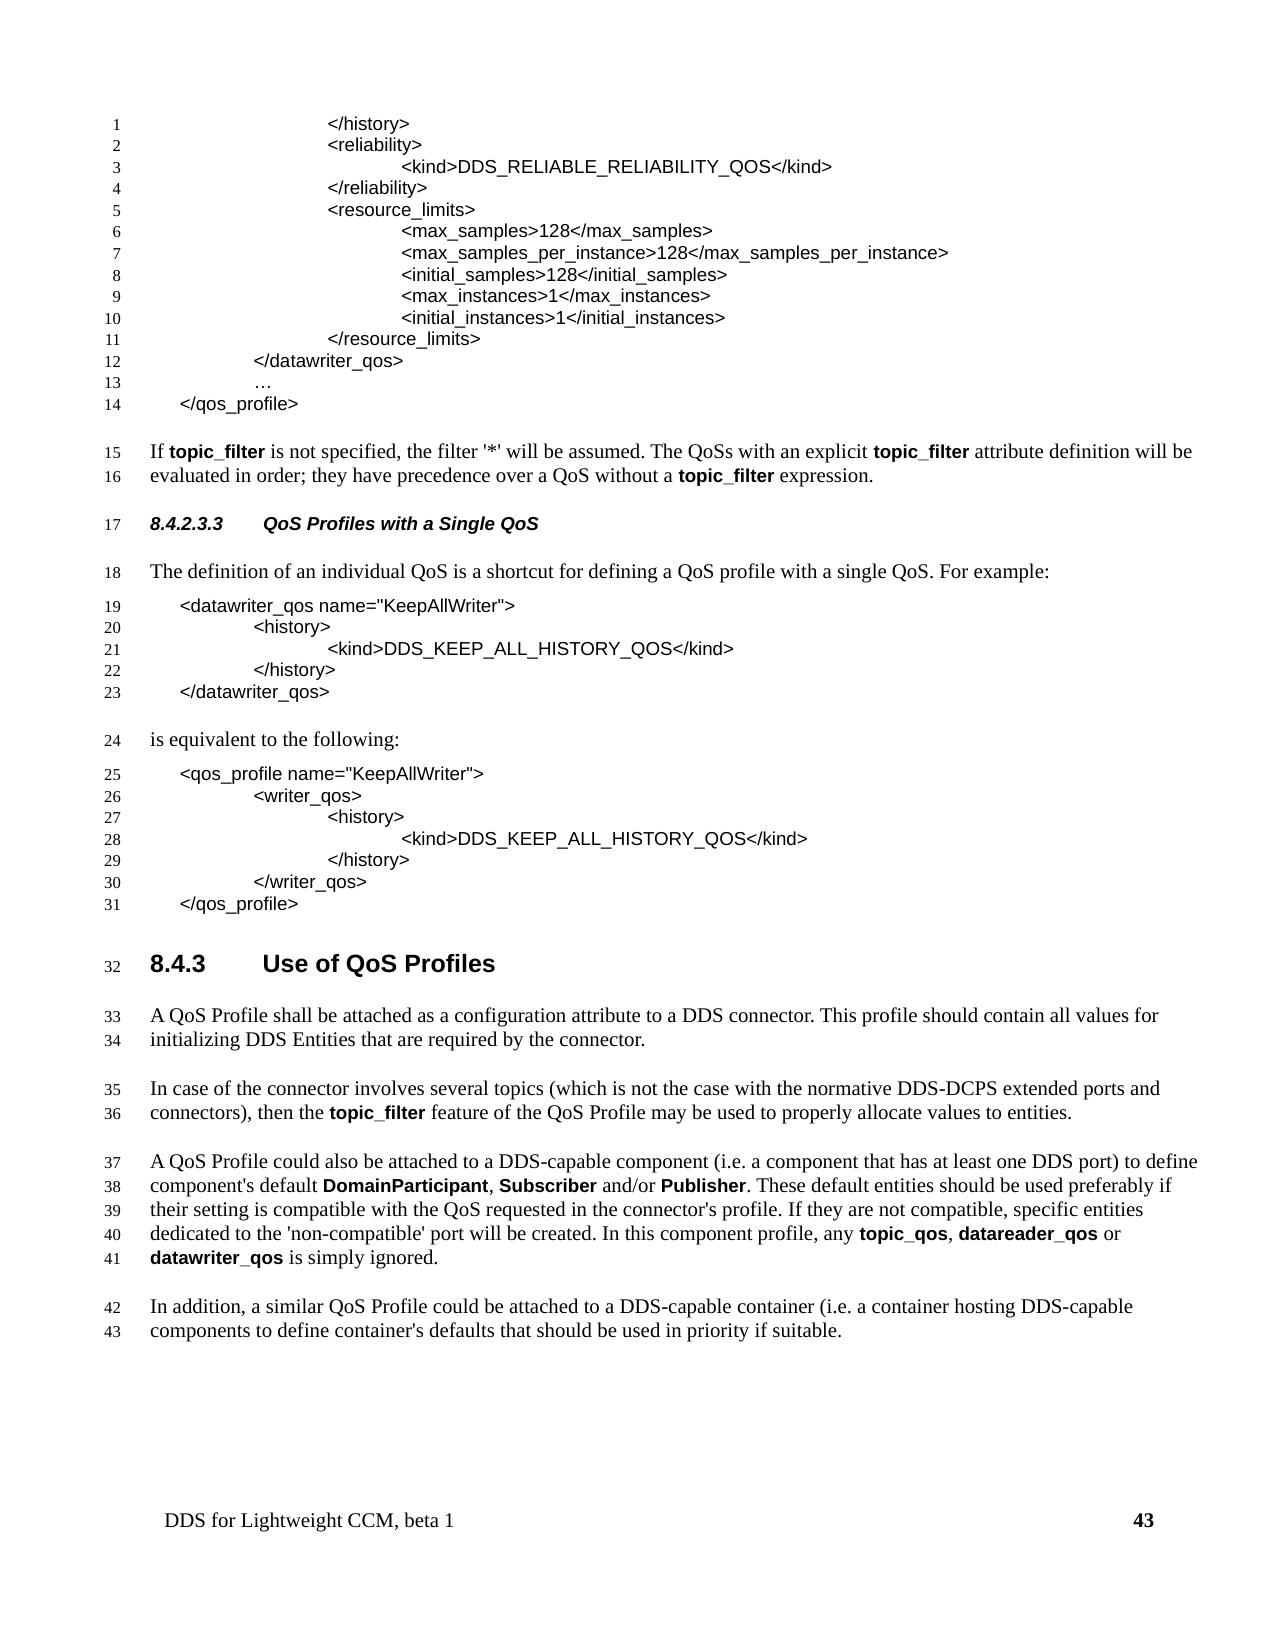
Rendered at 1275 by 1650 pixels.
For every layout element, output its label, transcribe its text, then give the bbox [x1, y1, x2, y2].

text </datawriter_qos> [179, 350, 1200, 371]
text is equivalent to the following: [150, 727, 1200, 751]
text </history> [179, 659, 1200, 681]
text </datawriter_qos> [179, 681, 1200, 702]
text <history> [179, 616, 1200, 638]
text <datawriter_qos name="KeepAllWriter"> [179, 594, 1200, 616]
text </reliability> [179, 177, 1200, 199]
text <max_samples>128</max_samples> [179, 220, 1200, 242]
text </writer_qos> [179, 871, 1200, 892]
text <initial_samples>128</initial_samples> [179, 263, 1200, 285]
subtitle QoS Profiles with a Single QoS [150, 512, 1200, 534]
text </history> [179, 849, 1200, 871]
text </qos_profile> [179, 393, 1200, 414]
text <kind>DDS_KEEP_ALL_HISTORY_QOS</kind> [179, 638, 1200, 659]
text The definition of an individual QoS is a shortcut for defining a QoS profile with a single QoS. For example: [150, 559, 1200, 583]
text In addition, a similar QoS Profile could be attached to a DDS-capable container (i.e. a container hosting DDS-capable components to define container's defaults that should be used in priority if suitable. [150, 1294, 1200, 1342]
text … [179, 371, 1200, 393]
text </history> [179, 112, 1200, 134]
text <kind>DDS_RELIABLE_RELIABILITY_QOS</kind> [179, 156, 1200, 177]
subtitle Use of QoS Profiles [150, 949, 1200, 978]
text <kind>DDS_KEEP_ALL_HISTORY_QOS</kind> [179, 828, 1200, 849]
text <history> [179, 806, 1200, 828]
text <qos_profile name="KeepAllWriter"> [179, 763, 1200, 784]
text <max_samples_per_instance>128</max_samples_per_instance> [179, 242, 1200, 263]
text <reliability> [179, 134, 1200, 156]
text A QoS Profile could also be attached to a DDS-capable component (i.e. a component that has at least one DDS port) to define component's default DomainParticipant, Subscriber and/or Publisher. These default entities should be used preferably if their setting is compatible with the QoS requested in the connector's profile. If they are not compatible, specific entities dedicated to the 'non-compatible' port will be created. In this component profile, any topic_qos, datareader_qos or datawriter_qos is simply ignored. [150, 1149, 1200, 1269]
text <resource_limits> [179, 199, 1200, 220]
text </resource_limits> [179, 328, 1200, 350]
text In case of the connector involves several topics (which is not the case with the normative DDS-DCPS extended ports and connectors), then the topic_filter feature of the QoS Profile may be used to properly allocate values to entities. [150, 1076, 1200, 1124]
text <writer_qos> [179, 784, 1200, 806]
text <max_instances>1</max_instances> [179, 285, 1200, 307]
text </qos_profile> [179, 892, 1200, 914]
text If topic_filter is not specified, the filter '*' will be assumed. The QoSs with an explicit topic_filter attribute definition will be evaluated in order; they have precedence over a QoS without a topic_filter expression. [150, 439, 1200, 487]
text <initial_instances>1</initial_instances> [179, 307, 1200, 328]
text A QoS Profile shall be attached as a configuration attribute to a DDS connector. This profile should contain all values for initializing DDS Entities that are required by the connector. [150, 1003, 1200, 1051]
